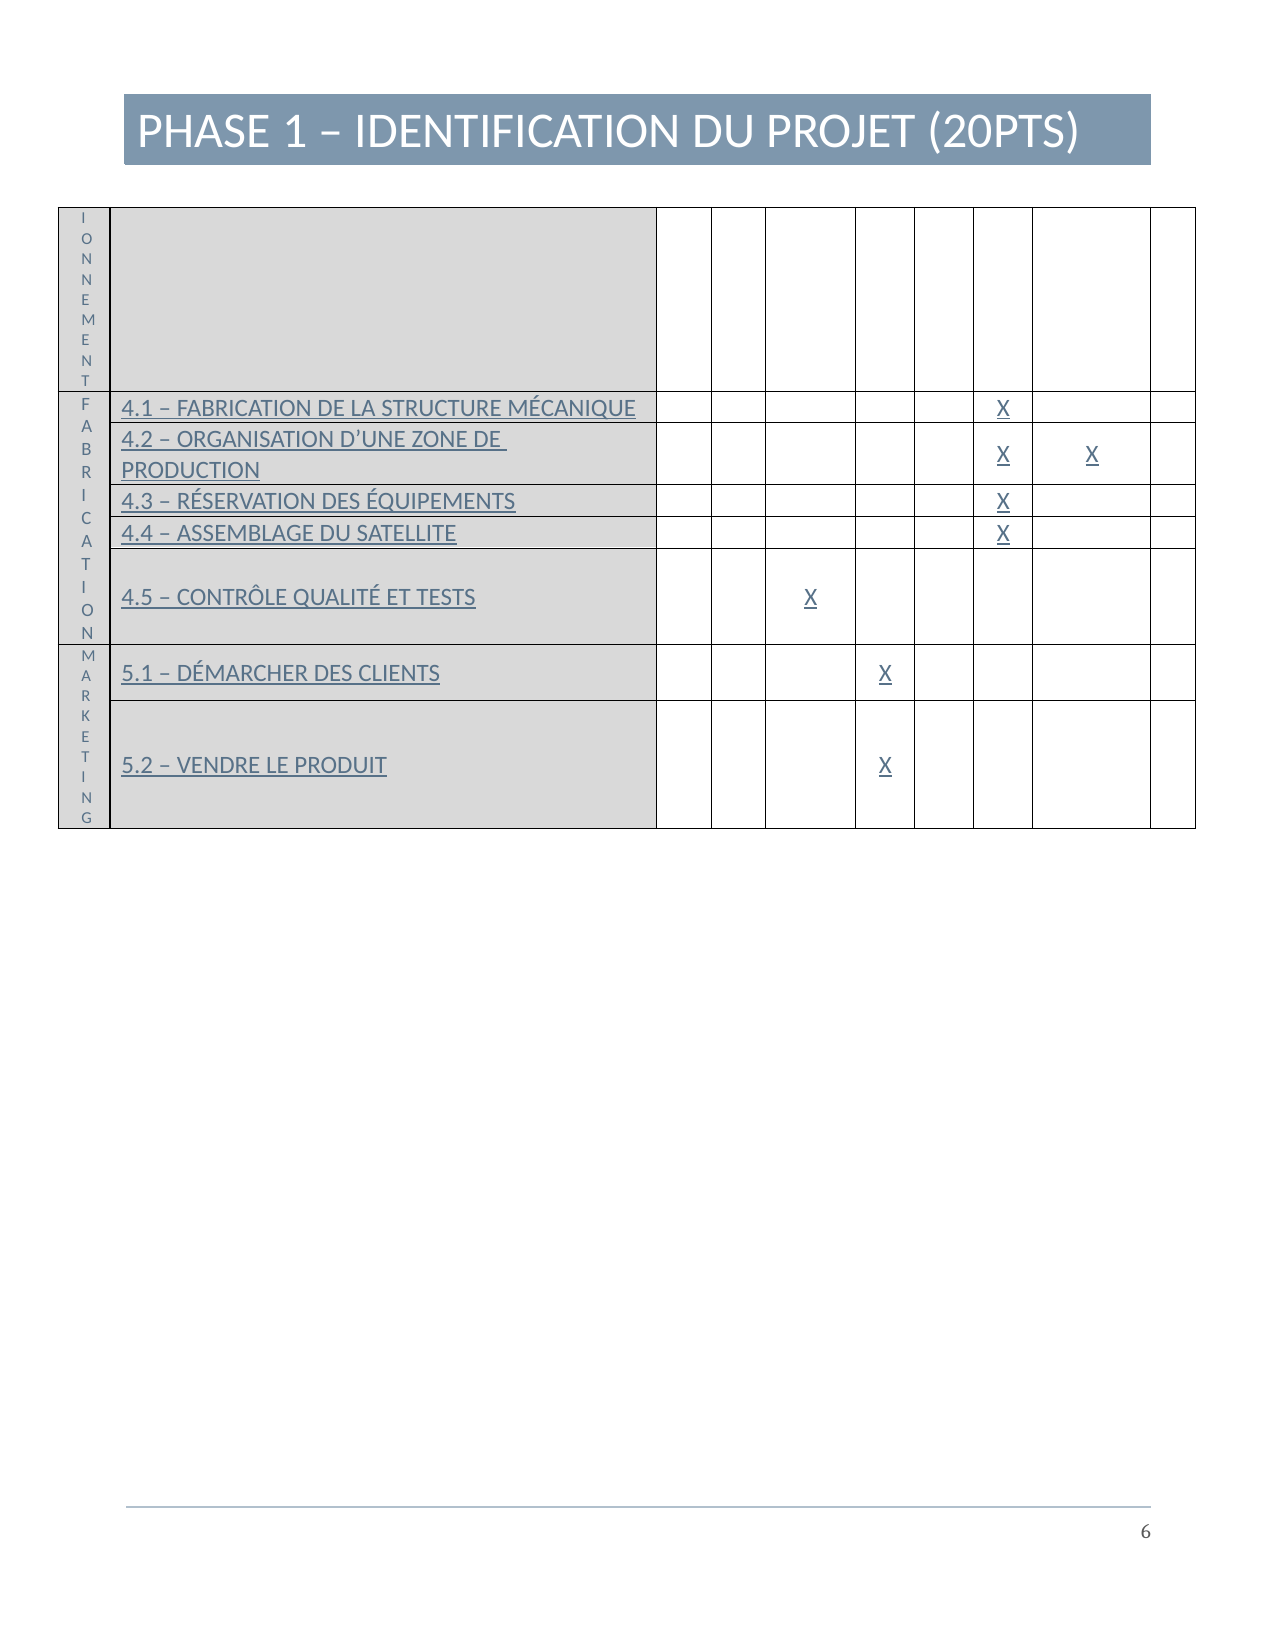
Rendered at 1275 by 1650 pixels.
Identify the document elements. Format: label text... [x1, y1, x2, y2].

table_cell [766, 423, 855, 484]
table_cell [712, 423, 765, 484]
table_cell [1151, 549, 1195, 644]
table_cell 4.5 – contrôle qualité et tests [111, 549, 656, 644]
table_cell X [974, 517, 1032, 547]
table_cell X [974, 392, 1032, 422]
table_cell [915, 485, 973, 516]
table_cell [915, 645, 973, 700]
table_cell X [856, 701, 914, 828]
table_cell [712, 645, 765, 700]
table_cell [766, 485, 855, 516]
table_cell 4.4 – Assemblage du satellite [111, 517, 656, 547]
table_cell 5.2 – Vendre le produit [111, 701, 656, 828]
table_cell [657, 517, 711, 547]
table_cell [915, 549, 973, 644]
table_cell X [974, 423, 1032, 484]
table_cell [1151, 485, 1195, 516]
table_cell [1151, 517, 1195, 547]
table_cell [915, 392, 973, 422]
table_cell Marketing [59, 645, 109, 828]
table_cell [1033, 208, 1150, 391]
table_cell [657, 423, 711, 484]
table_cell Fabrication [59, 392, 109, 644]
table_cell X [856, 645, 914, 700]
table_cell [856, 392, 914, 422]
table_cell [974, 645, 1032, 700]
table_cell [657, 485, 711, 516]
table_cell [856, 485, 914, 516]
table_cell X [766, 549, 855, 644]
table_cell [657, 208, 711, 391]
table_cell [1033, 701, 1150, 828]
table_cell [712, 517, 765, 547]
table_cell [915, 701, 973, 828]
table_cell [1151, 208, 1195, 391]
table_cell [657, 701, 711, 828]
table_cell [1033, 517, 1150, 547]
table_cell [657, 392, 711, 422]
table_cell [856, 423, 914, 484]
table_cell [915, 517, 973, 547]
table_cell [1033, 392, 1150, 422]
table_cell [856, 208, 914, 391]
table_cell [766, 208, 855, 391]
table_cell [766, 392, 855, 422]
table_cell [712, 549, 765, 644]
table_cell [915, 423, 973, 484]
table_cell [657, 645, 711, 700]
table_cell 4.2 – Organisation d’une zone de production [111, 423, 656, 484]
table_cell [766, 701, 855, 828]
table_cell [974, 208, 1032, 391]
table_cell [766, 517, 855, 547]
table_cell 5.1 – Démarcher des clients [111, 645, 656, 700]
table_cell [915, 208, 973, 391]
table_cell [1033, 549, 1150, 644]
table_cell [974, 549, 1032, 644]
table_cell [766, 645, 855, 700]
table_cell [1151, 645, 1195, 700]
table_cell ionnement [59, 208, 109, 391]
table_cell X [974, 485, 1032, 516]
table_cell [1033, 645, 1150, 700]
table_cell [1033, 485, 1150, 516]
table_cell [657, 549, 711, 644]
table_cell [712, 208, 765, 391]
table_cell [712, 392, 765, 422]
table_cell [712, 701, 765, 828]
table_cell [856, 549, 914, 644]
table_cell [974, 701, 1032, 828]
table_cell [856, 517, 914, 547]
table_cell [111, 208, 656, 391]
table_cell [712, 485, 765, 516]
table_cell [1151, 701, 1195, 828]
table_cell X [1033, 423, 1150, 484]
table_cell [1151, 392, 1195, 422]
table_cell 4.3 – Réservation des équipements [111, 485, 656, 516]
table_cell [1151, 423, 1195, 484]
table_cell 4.1 – Fabrication de la structure mécanique [111, 392, 656, 422]
